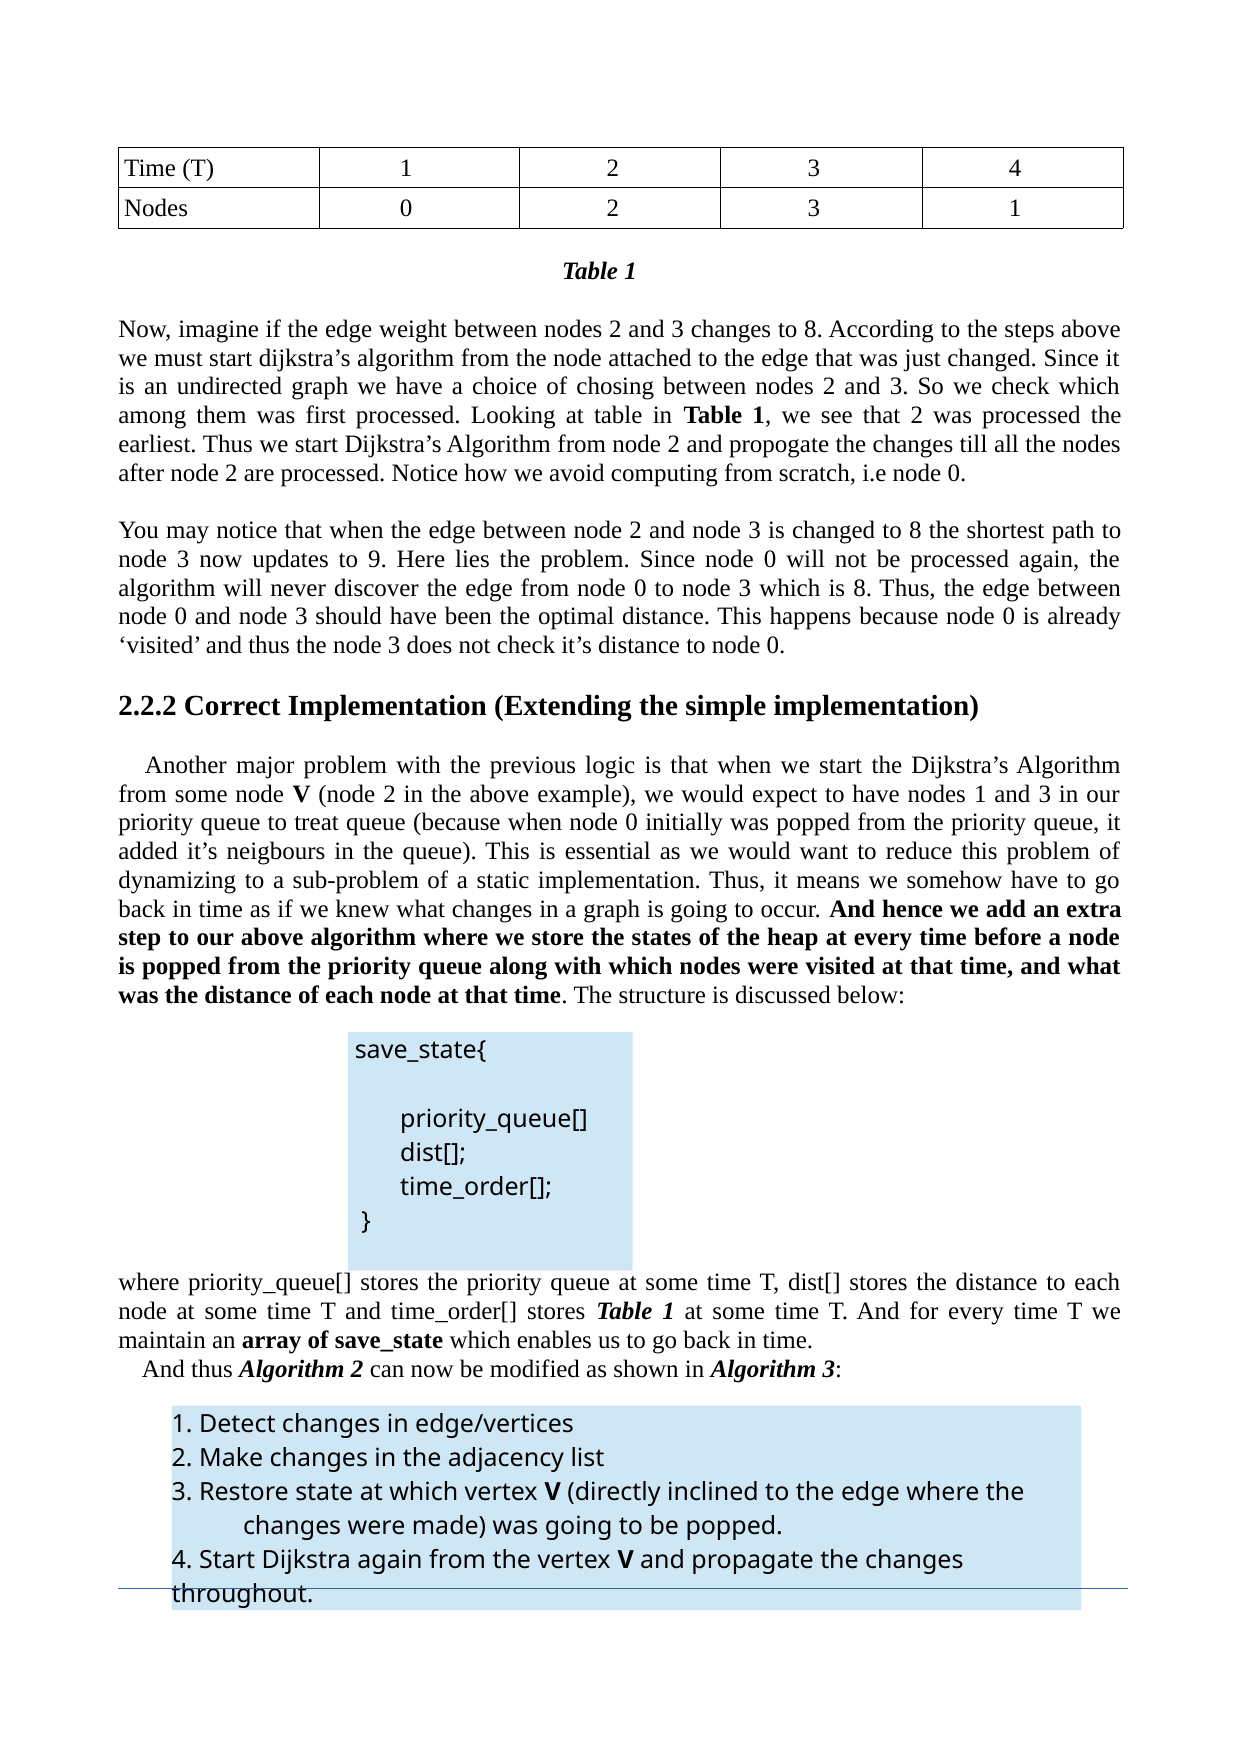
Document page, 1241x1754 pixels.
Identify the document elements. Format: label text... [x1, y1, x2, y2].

table_cell Nodes [119, 188, 319, 227]
table_header Time (T) [119, 148, 319, 187]
table_cell 3 [721, 188, 922, 227]
table_cell 2 [520, 188, 720, 227]
table_cell 1 [923, 188, 1123, 227]
text Algorithm 3 [1082, 1555, 1122, 1584]
text Now, imagine if the edge weight between nodes 2 and 3 changes to 8. According to the steps above we must start dijkstra’s algorithm from the node attached to the edge that was just changed. Since it is an undirected graph we have a choice of chosing between nodes 2 and 3. So we check which among them was first processed. Looking at table in Table 1, we see that 2 was processed the earliest. Thus we start Dijkstra’s Algorithm from node 2 and propogate the changes till all the nodes after node 2 are processed. Notice how we avoid computing from scratch, i.e node 0. [118, 314, 1122, 486]
text where priority_queue[] stores the priority queue at some time T, dist[] stores the distance to each node at some time T and time_order[] stores Table 1 at some time T. And for every time T we maintain an array of save_state which enables us to go back in time. [118, 1267, 1122, 1354]
text Another major problem with the previous logic is that when we start the Dijkstra’s Algorithm from some node V (node 2 in the above example), we would expect to have nodes 1 and 3 in our priority queue to treat queue (because when node 0 initially was popped from the priority queue, it added it’s neigbours in the queue). This is essential as we would want to reduce this problem of dynamizing to a sub-problem of a static implementation. Thus, it means we somehow have to go back in time as if we knew what changes in a graph is going to occur. And hence we add an extra step to our above algorithm where we store the states of the heap at every time before a node is popped from the priority queue along with which nodes were visited at that time, and what was the distance of each node at that time. The structure is discussed below: [118, 750, 1122, 1009]
table_header 4 [923, 148, 1123, 187]
text And thus Algorithm 2 can now be modified as shown in Algorithm 3: [118, 1354, 1122, 1382]
table_header 3 [721, 148, 922, 187]
table_header 1 [320, 148, 519, 187]
text Table 1 [118, 256, 1122, 285]
text Algorithm 3 [118, 1555, 171, 1584]
text 2.2.2 Correct Implementation (Extending the simple implementation) [118, 688, 1122, 721]
text You may notice that when the edge between node 2 and node 3 is changed to 8 the shortest path to node 3 now updates to 9. Here lies the problem. Since node 0 will not be processed again, the algorithm will never discover the edge from node 0 to node 3 which is 8. Thus, the edge between node 0 and node 3 should have been the optimal distance. This happens because node 0 is already ‘visited’ and thus the node 3 does not check it’s distance to node 0. [118, 515, 1122, 659]
table_header 2 [520, 148, 720, 187]
table_cell 0 [320, 188, 519, 227]
